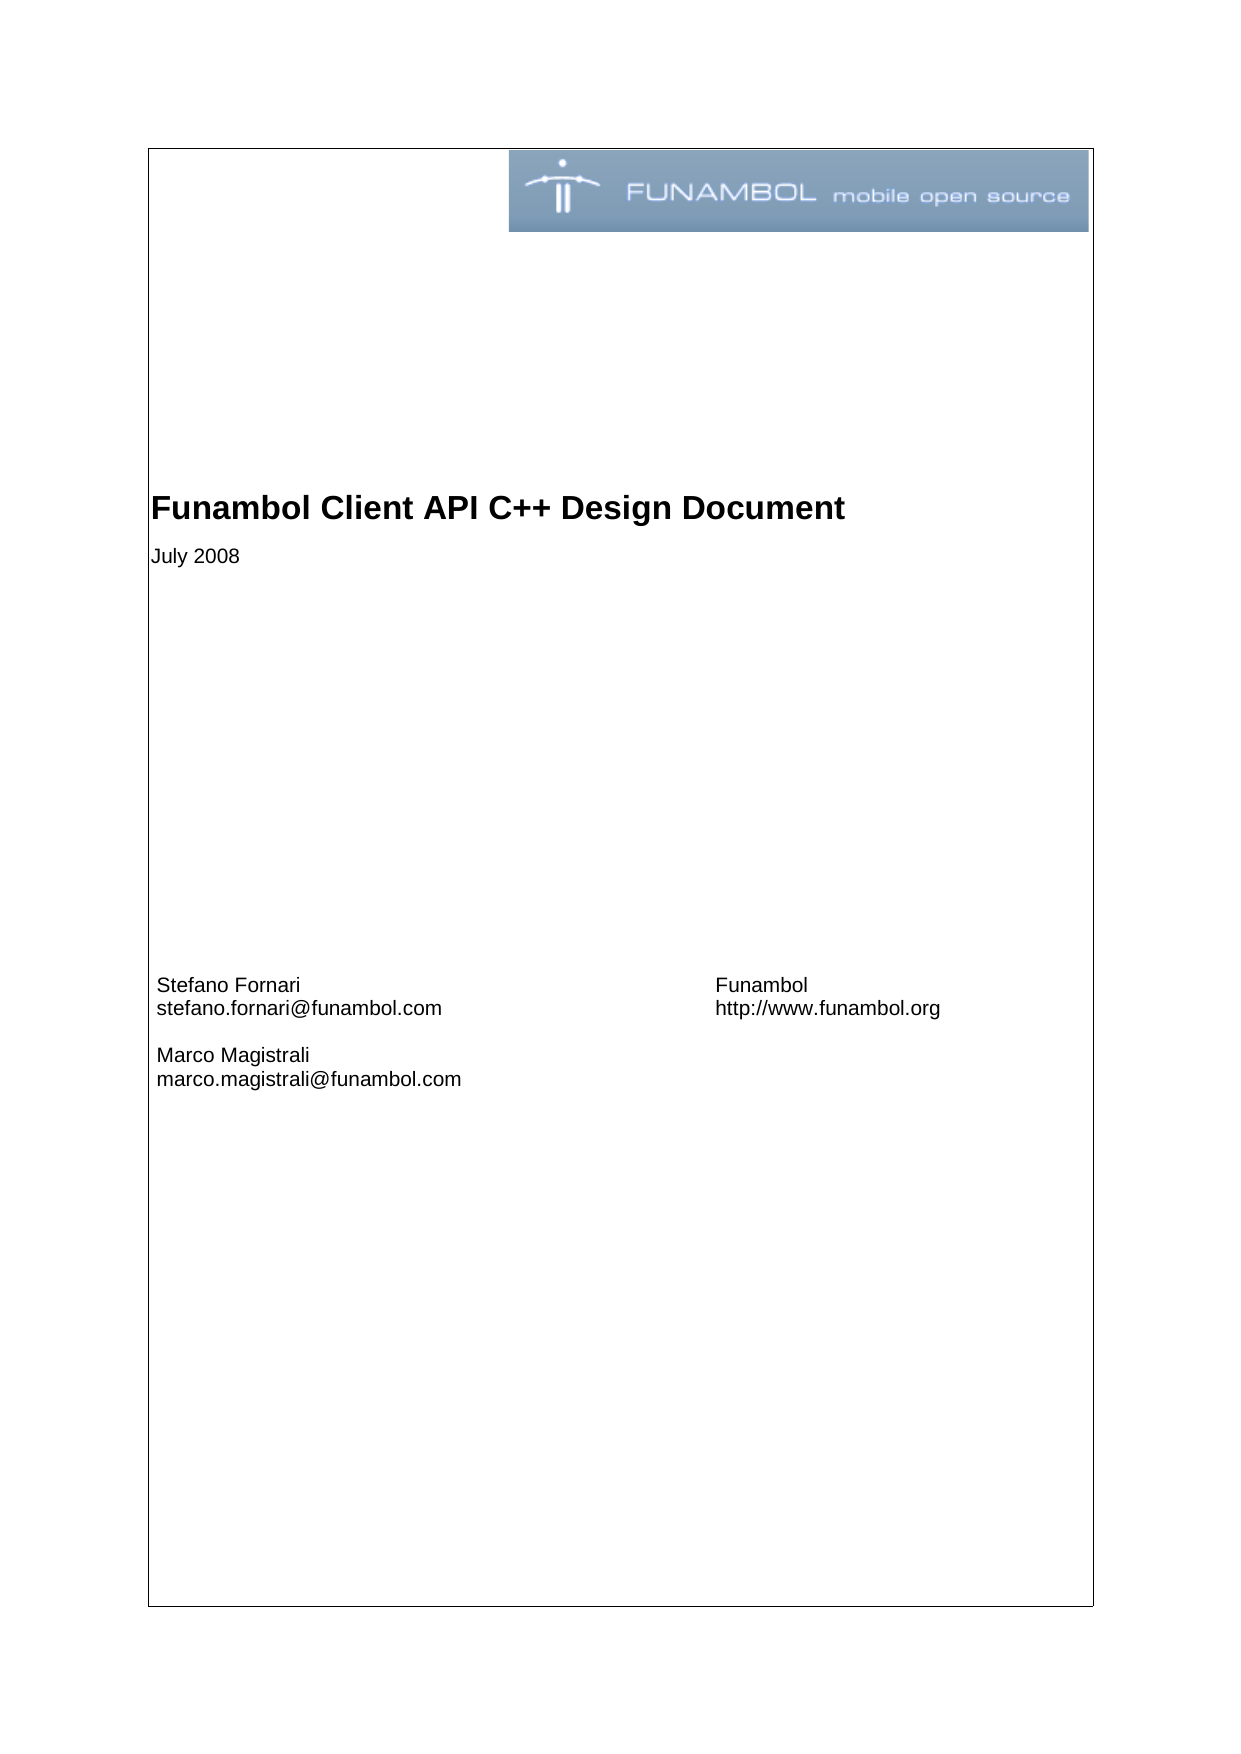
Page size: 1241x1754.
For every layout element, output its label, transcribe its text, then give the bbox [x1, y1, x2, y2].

text Funambol Client API C++ Design Document [151, 489, 1089, 526]
table_header Stefano Fornari stefano.fornari@funambol.com Marco Magistrali marco.magistrali@funambol.com [151, 968, 709, 1097]
table_header Funambol http://www.funambol.org [710, 968, 1089, 1097]
picture [508, 150, 1089, 232]
text July 2008 [151, 545, 1089, 568]
